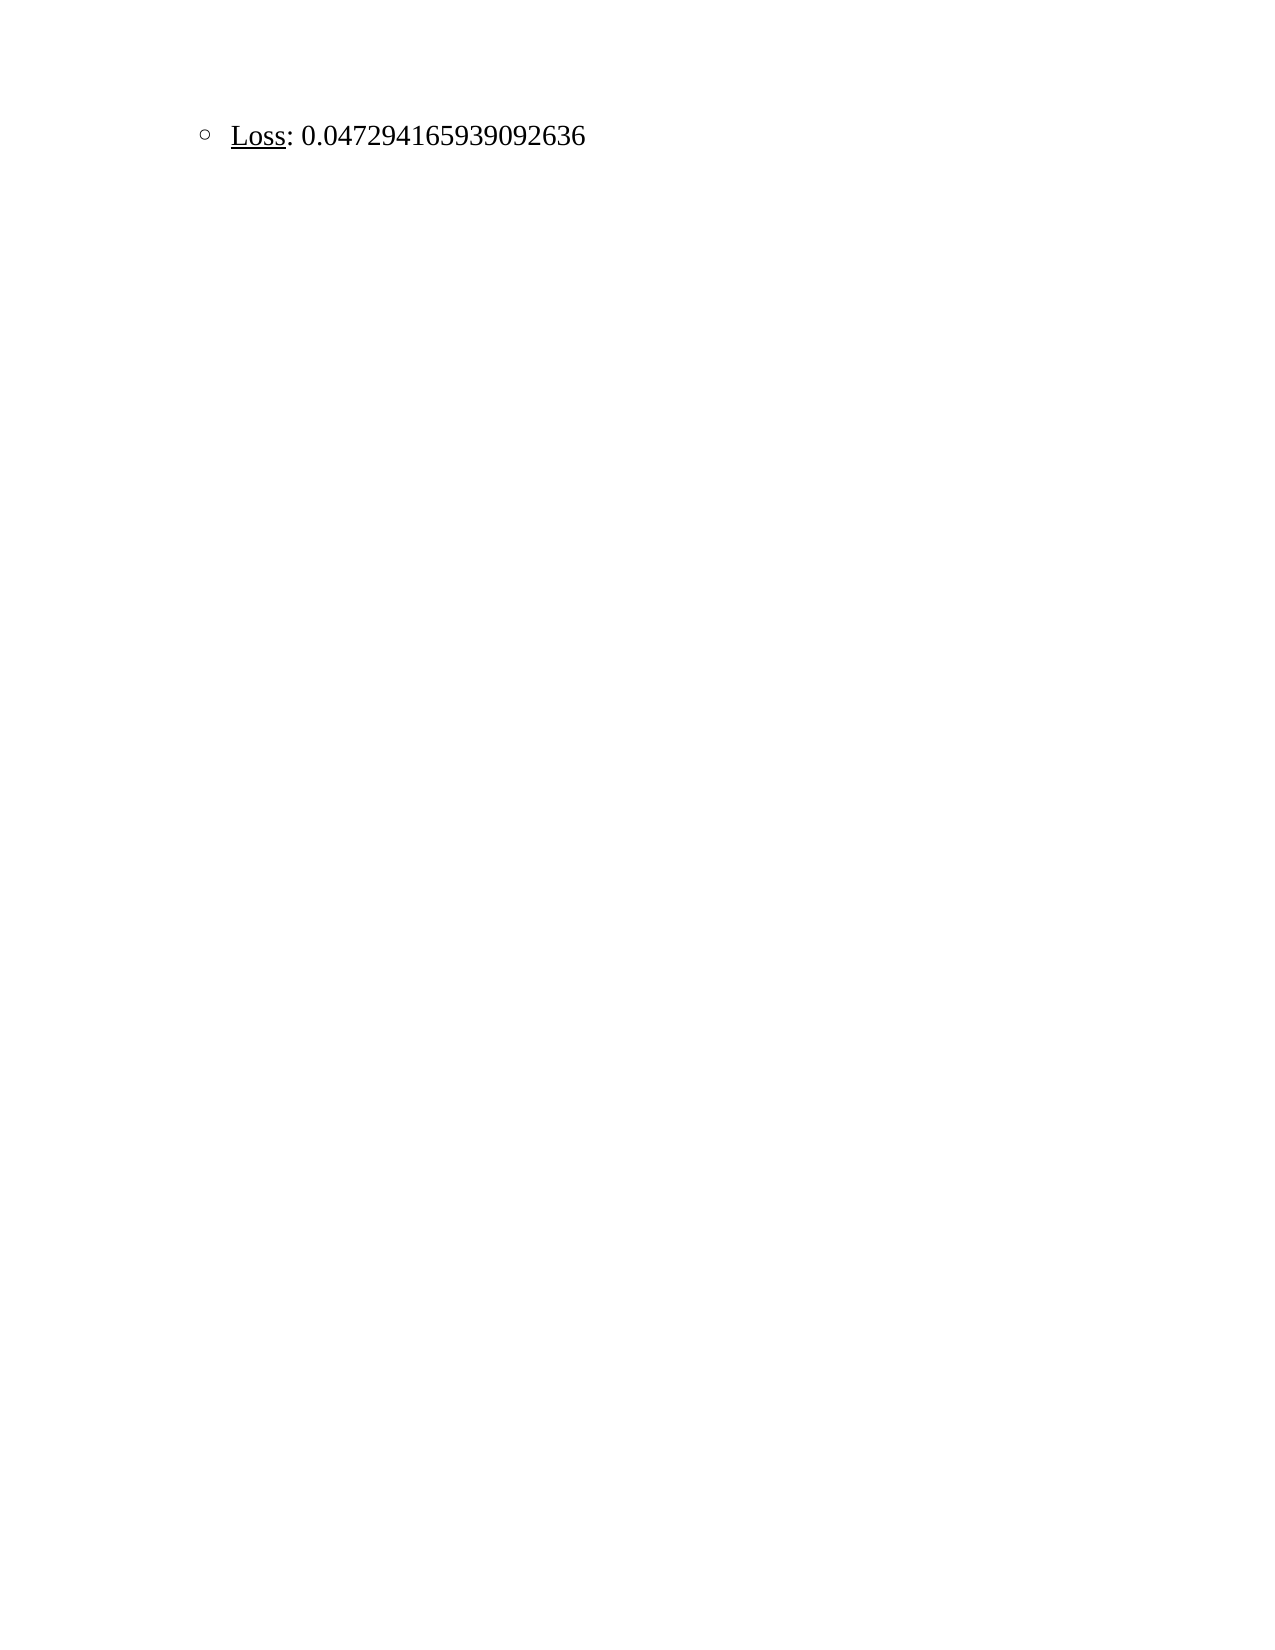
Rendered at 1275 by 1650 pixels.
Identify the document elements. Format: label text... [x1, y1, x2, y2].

list Loss: 0.047294165939092636 [193, 118, 1157, 152]
